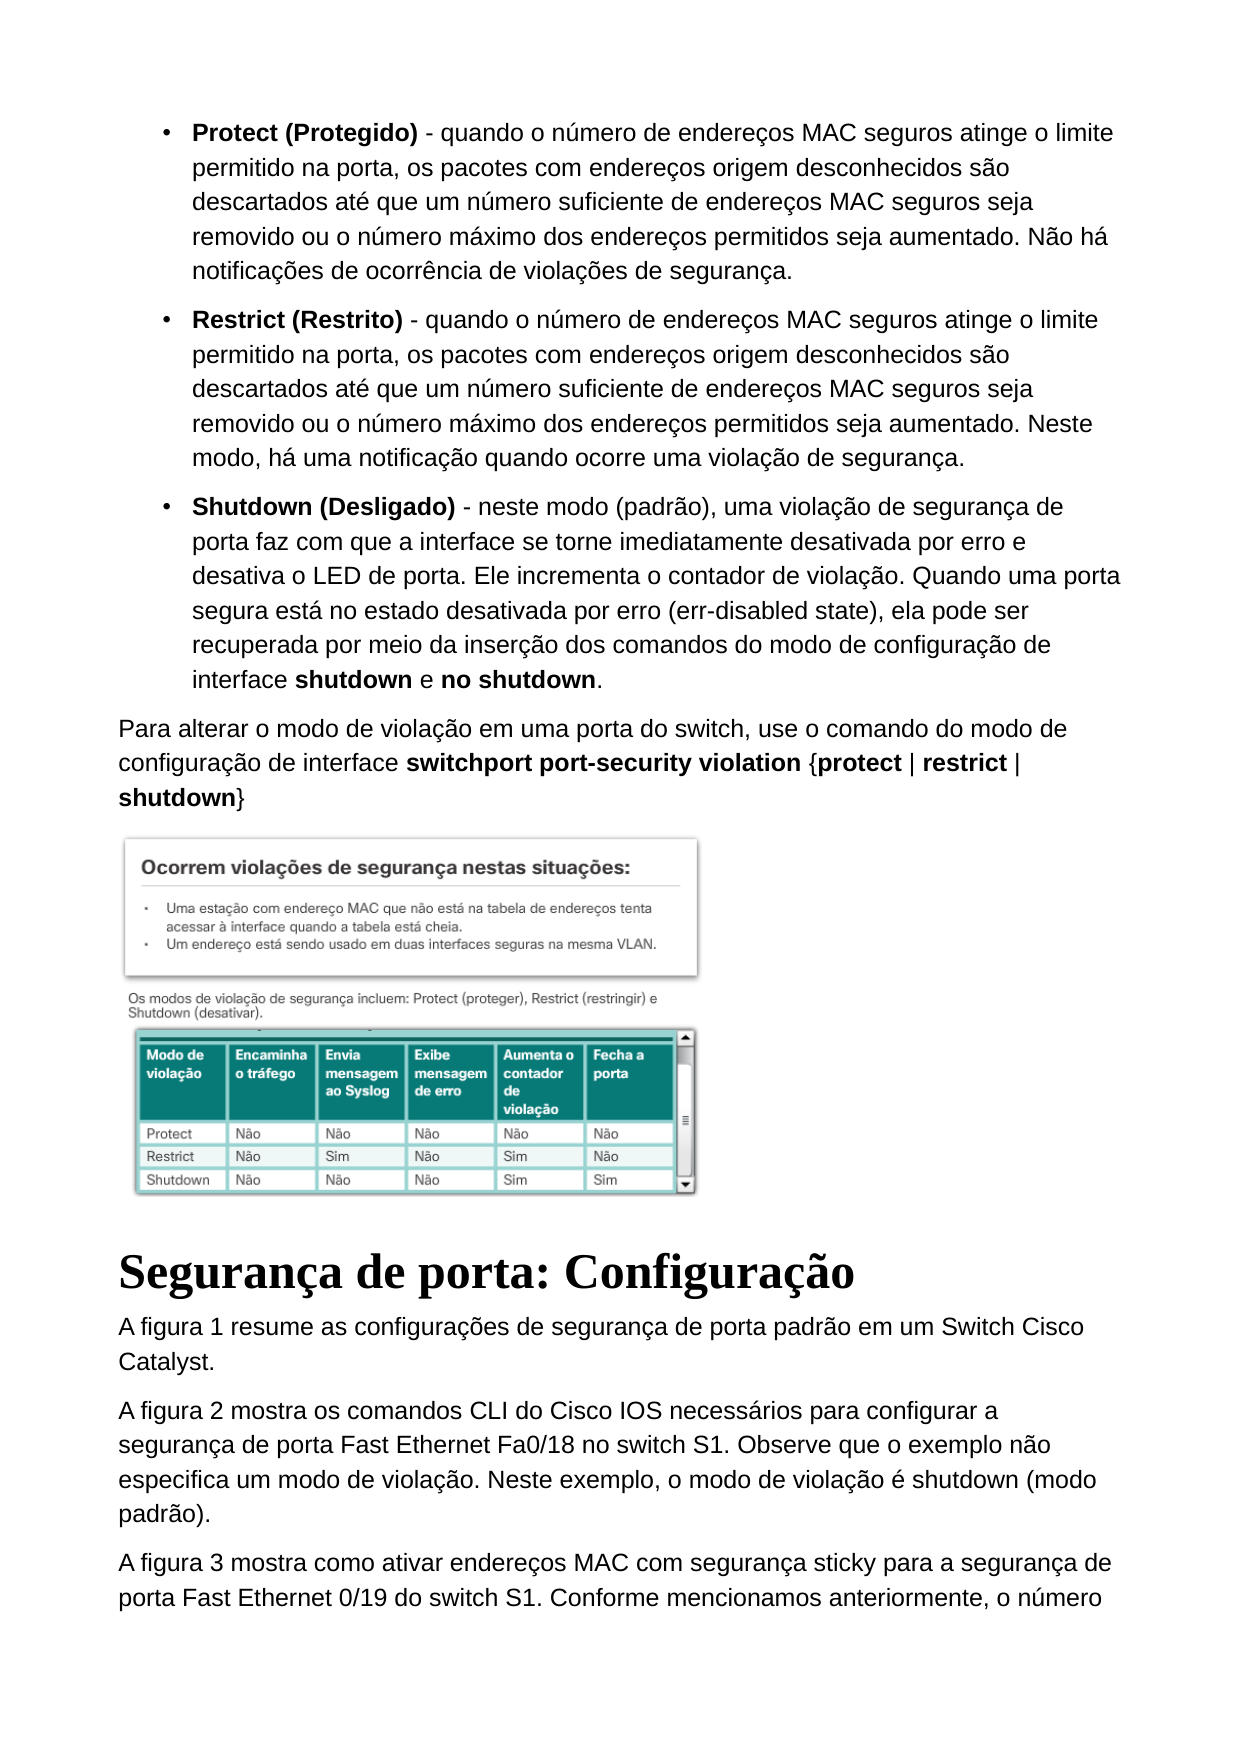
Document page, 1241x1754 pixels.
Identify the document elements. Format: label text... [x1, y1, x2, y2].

list Shutdown (Desligado) - neste modo (padrão), uma violação de segurança de porta faz com que a interface se torne imediatamente desativada por erro e desativa o LED de porta. Ele incrementa o contador de violação. Quando uma porta segura está no estado desativada por erro (err-disabled state), ela pode ser recuperada por meio da inserção dos comandos do modo de configuração de interface shutdown e no shutdown. [162, 492, 1122, 693]
text A figura 2 mostra os comandos CLI do Cisco IOS necessários para configurar a segurança de porta Fast Ethernet Fa0/18 no switch S1. Observe que o exemplo não especifica um modo de violação. Neste exemplo, o modo de violação é shutdown (modo padrão). [118, 1396, 1122, 1528]
text Para alterar o modo de violação em uma porta do switch, use o comando do modo de configuração de interface switchport port-security violation {protect | restrict | shutdown} [118, 714, 1122, 812]
list Restrict (Restrito) - quando o número de endereços MAC seguros atinge o limite permitido na porta, os pacotes com endereços origem desconhecidos são descartados até que um número suficiente de endereços MAC seguros seja removido ou o número máximo dos endereços permitidos seja aumentado. Neste modo, há uma notificação quando ocorre uma violação de segurança. [162, 305, 1122, 472]
picture [118, 831, 703, 1197]
text A figura 1 resume as configurações de segurança de porta padrão em um Switch Cisco Catalyst. [118, 1312, 1122, 1375]
subtitle Segurança de porta: Configuração [118, 1242, 1122, 1299]
text A figura 3 mostra como ativar endereços MAC com segurança sticky para a segurança de porta Fast Ethernet 0/19 do switch S1. Conforme mencionamos anteriormente, o número [118, 1548, 1122, 1611]
list Protect (Protegido) - quando o número de endereços MAC seguros atinge o limite permitido na porta, os pacotes com endereços origem desconhecidos são descartados até que um número suficiente de endereços MAC seguros seja removido ou o número máximo dos endereços permitidos seja aumentado. Não há notificações de ocorrência de violações de segurança. [162, 118, 1122, 285]
